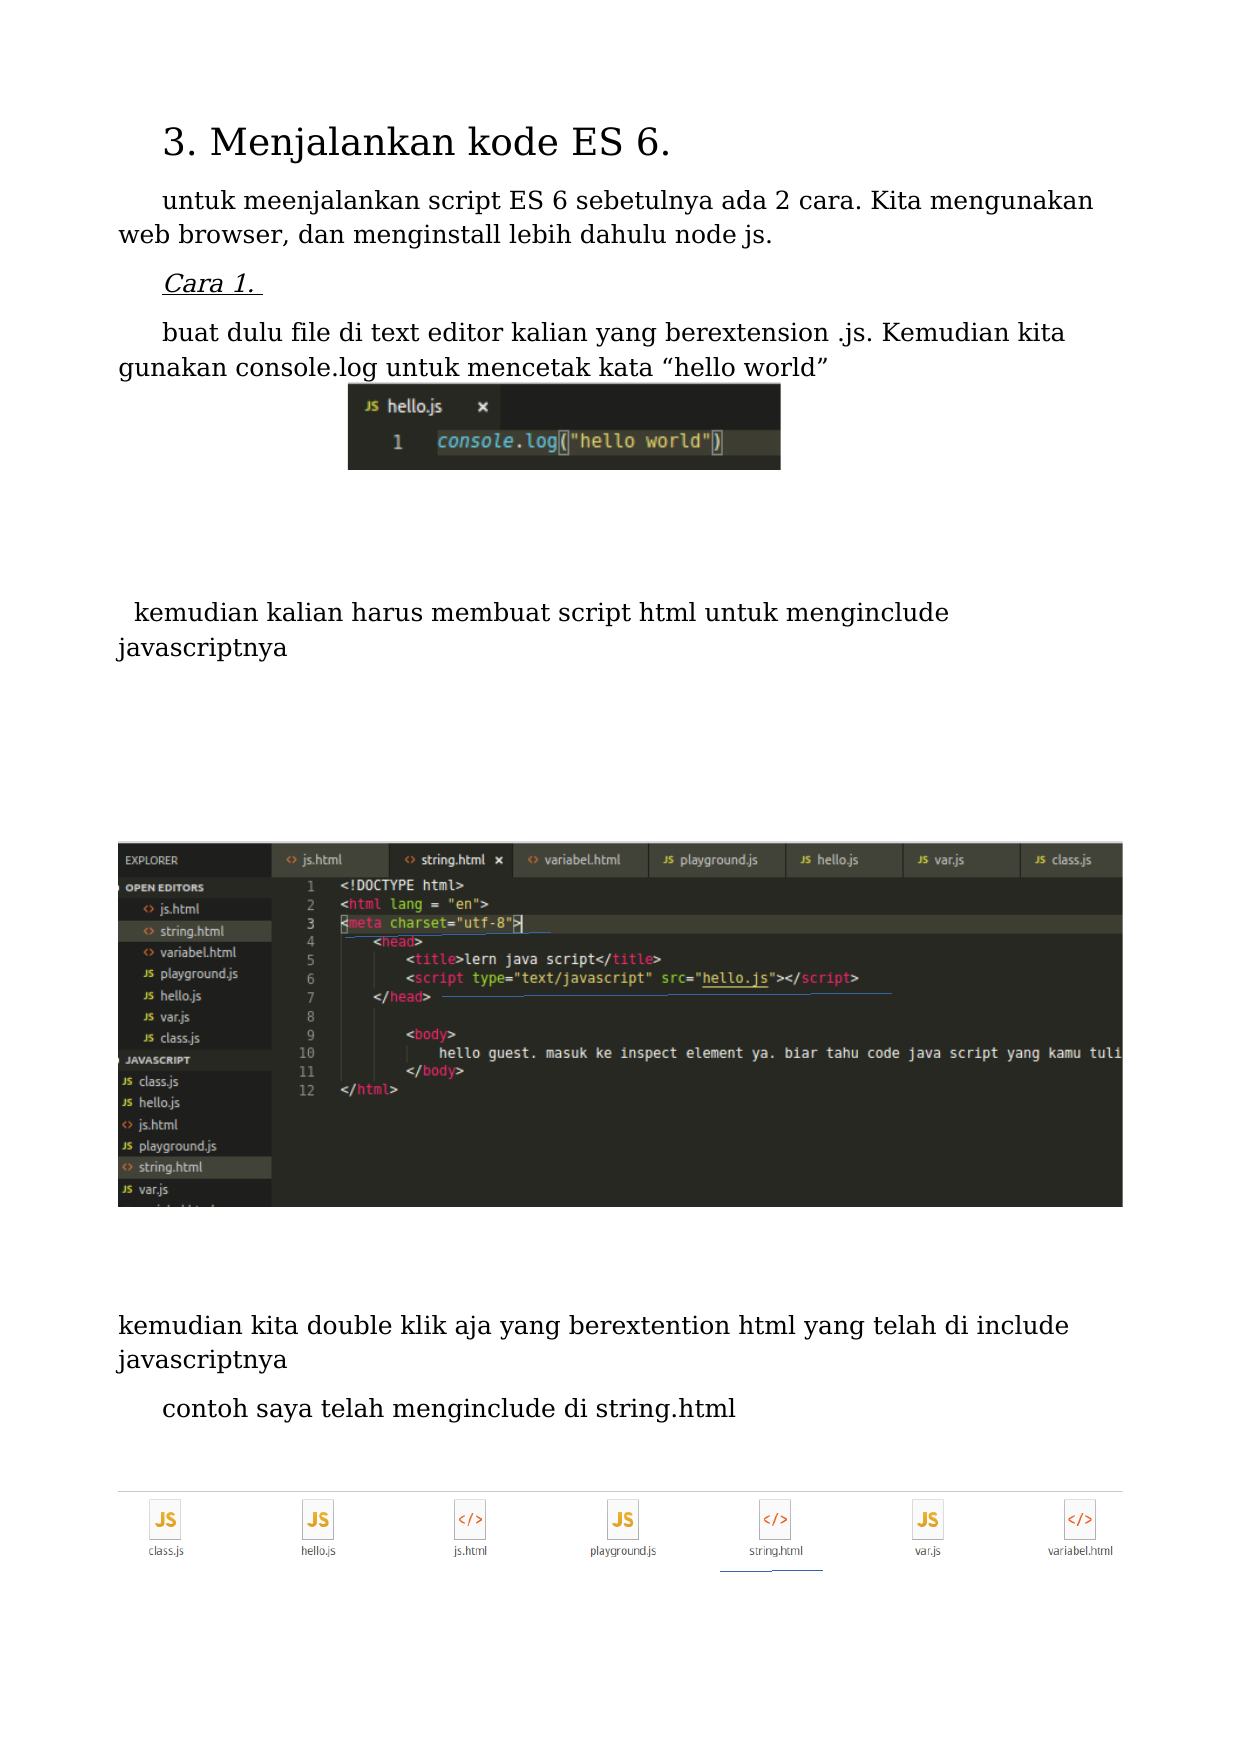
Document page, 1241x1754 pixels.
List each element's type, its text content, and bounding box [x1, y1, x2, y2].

text Cara 1. [118, 268, 1123, 298]
picture [347, 382, 781, 470]
text kemudian kalian harus membuat script html untuk menginclude javascriptnya [118, 597, 1123, 661]
picture [118, 841, 1123, 1207]
text kemudian kita double klik aja yang berextention html yang telah di include javascriptnya [118, 1309, 1123, 1374]
text contoh saya telah menginclude di string.html [118, 1393, 1123, 1423]
text buat dulu file di text editor kalian yang berextension .js. Kemudian kita gunakan console.log untuk mencetak kata “hello world” [118, 317, 1123, 381]
text untuk meenjalankan script ES 6 sebetulnya ada 2 cara. Kita mengunakan web browser, dan menginstall lebih dahulu node js. [118, 184, 1123, 249]
text 3. Menjalankan kode ES 6. [118, 118, 1123, 163]
picture [118, 1491, 1123, 1590]
